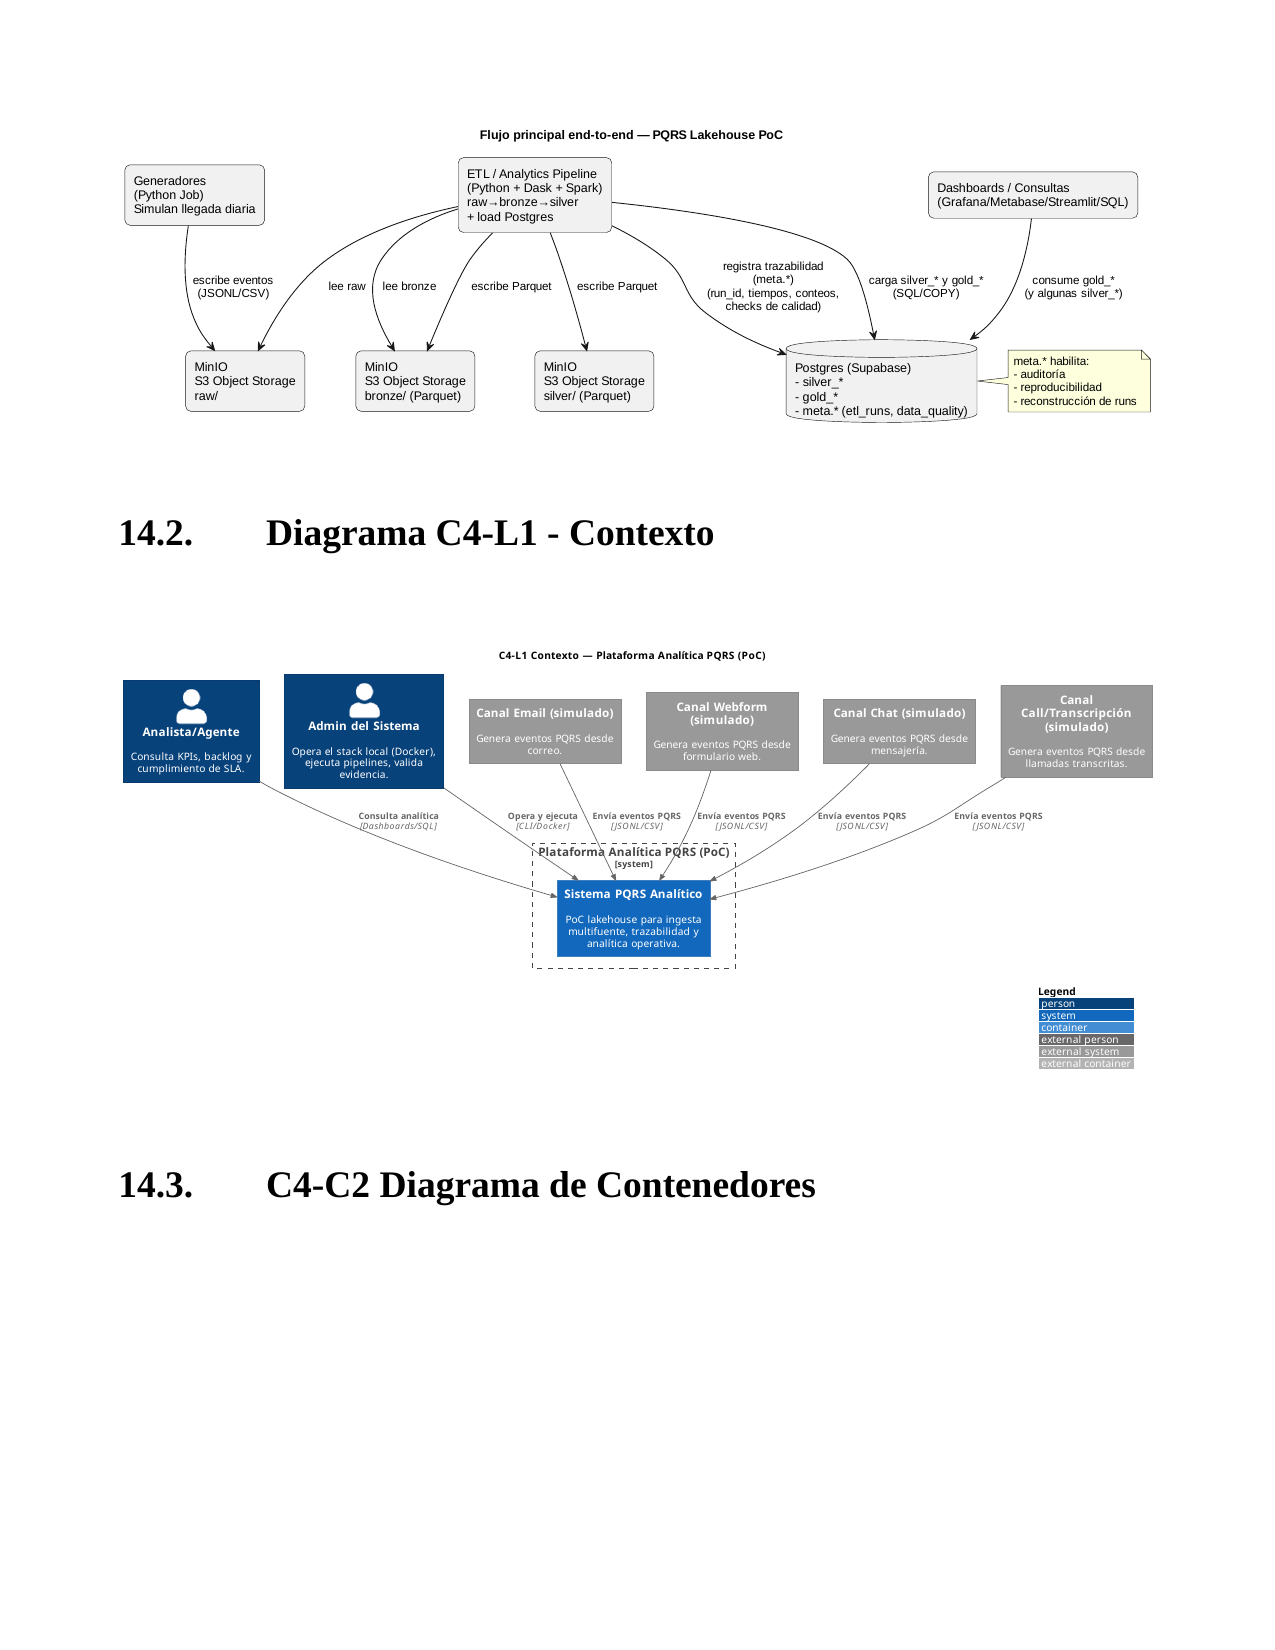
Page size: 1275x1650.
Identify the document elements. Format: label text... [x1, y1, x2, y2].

subtitle C4-C2 Diagrama de Contenedores [118, 1162, 1157, 1205]
subtitle Diagrama C4-L1 - Contexto [118, 510, 1157, 553]
